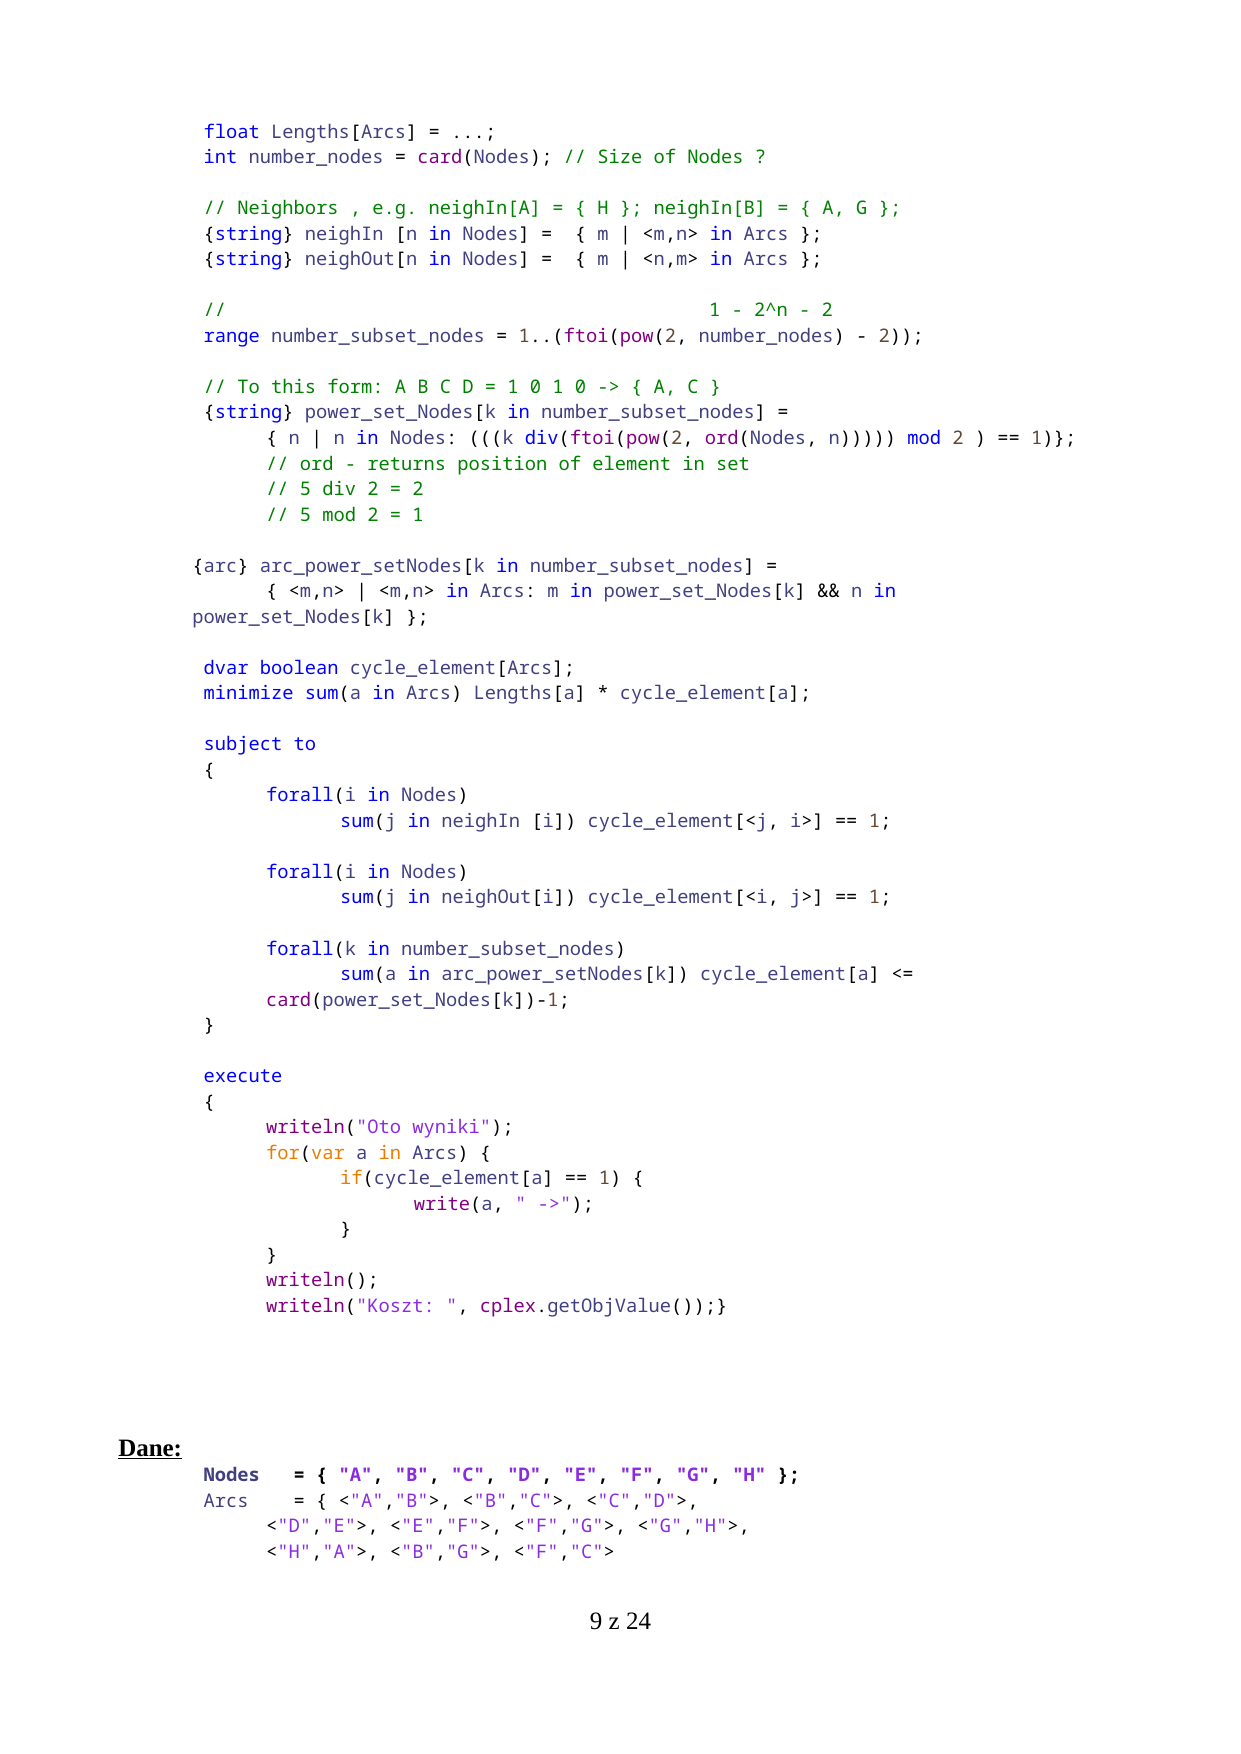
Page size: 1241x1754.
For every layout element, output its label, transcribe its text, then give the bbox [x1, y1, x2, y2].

text Nodes = { "A", "B", "C", "D", "E", "F", "G", "H" }; [192, 1461, 1122, 1487]
text {arc} arc_power_setNodes[k in number_subset_nodes] = [192, 552, 1122, 577]
text // ord - returns position of element in set [192, 450, 1122, 475]
text int number_nodes = card(Nodes); // Size of Nodes ? [192, 144, 1122, 169]
text write(a, " ->"); [192, 1190, 1122, 1216]
text range number_subset_nodes = 1..(ftoi(pow(2, number_nodes) - 2)); [192, 322, 1122, 348]
text writeln("Oto wyniki"); [192, 1113, 1122, 1139]
text if(cycle_element[a] == 1) { [192, 1164, 1122, 1190]
text forall(i in Nodes) [192, 858, 1122, 884]
text { [192, 756, 1122, 782]
text } [192, 1011, 1122, 1037]
text forall(i in Nodes) [192, 782, 1122, 807]
text { <m,n> | <m,n> in Arcs: m in power_set_Nodes[k] && n in power_set_Nodes[k] }; [192, 577, 1122, 628]
text // 1 - 2^n - 2 [192, 297, 1122, 322]
text {string} neighOut[n in Nodes] = { m | <n,m> in Arcs }; [192, 246, 1122, 271]
text subject to [192, 731, 1122, 756]
text for(var a in Arcs) { [192, 1139, 1122, 1164]
text } [192, 1216, 1122, 1241]
text dvar boolean cycle_element[Arcs]; [192, 654, 1122, 679]
text sum(j in neighIn [i]) cycle_element[<j, i>] == 1; [192, 807, 1122, 833]
text {string} neighIn [n in Nodes] = { m | <m,n> in Arcs }; [192, 220, 1122, 246]
text Dane: [118, 1433, 1122, 1461]
text float Lengths[Arcs] = ...; [192, 118, 1122, 144]
text { [192, 1088, 1122, 1113]
text sum(j in neighOut[i]) cycle_element[<i, j>] == 1; [192, 884, 1122, 909]
text writeln(); [192, 1267, 1122, 1292]
text } [192, 1241, 1122, 1267]
text <"H","A">, <"B","G">, <"F","C"> [192, 1538, 1122, 1563]
text // To this form: A B C D = 1 0 1 0 -> { A, C } [192, 373, 1122, 399]
text { n | n in Nodes: (((k div(ftoi(pow(2, ord(Nodes, n))))) mod 2 ) == 1)}; [192, 424, 1122, 450]
text // Neighbors , e.g. neighIn[A] = { H }; neighIn[B] = { A, G }; [192, 195, 1122, 220]
text <"D","E">, <"E","F">, <"F","G">, <"G","H">, [192, 1512, 1122, 1538]
text // 5 mod 2 = 1 [192, 501, 1122, 526]
text writeln("Koszt: ", cplex.getObjValue());} [192, 1292, 1122, 1318]
text sum(a in arc_power_setNodes[k]) cycle_element[a] <= card(power_set_Nodes[k])-1; [192, 960, 1122, 1011]
text execute [192, 1062, 1122, 1088]
text {string} power_set_Nodes[k in number_subset_nodes] = [192, 399, 1122, 424]
text Arcs = { <"A","B">, <"B","C">, <"C","D">, [192, 1487, 1122, 1512]
text minimize sum(a in Arcs) Lengths[a] * cycle_element[a]; [192, 679, 1122, 705]
text forall(k in number_subset_nodes) [192, 935, 1122, 960]
text // 5 div 2 = 2 [192, 475, 1122, 501]
